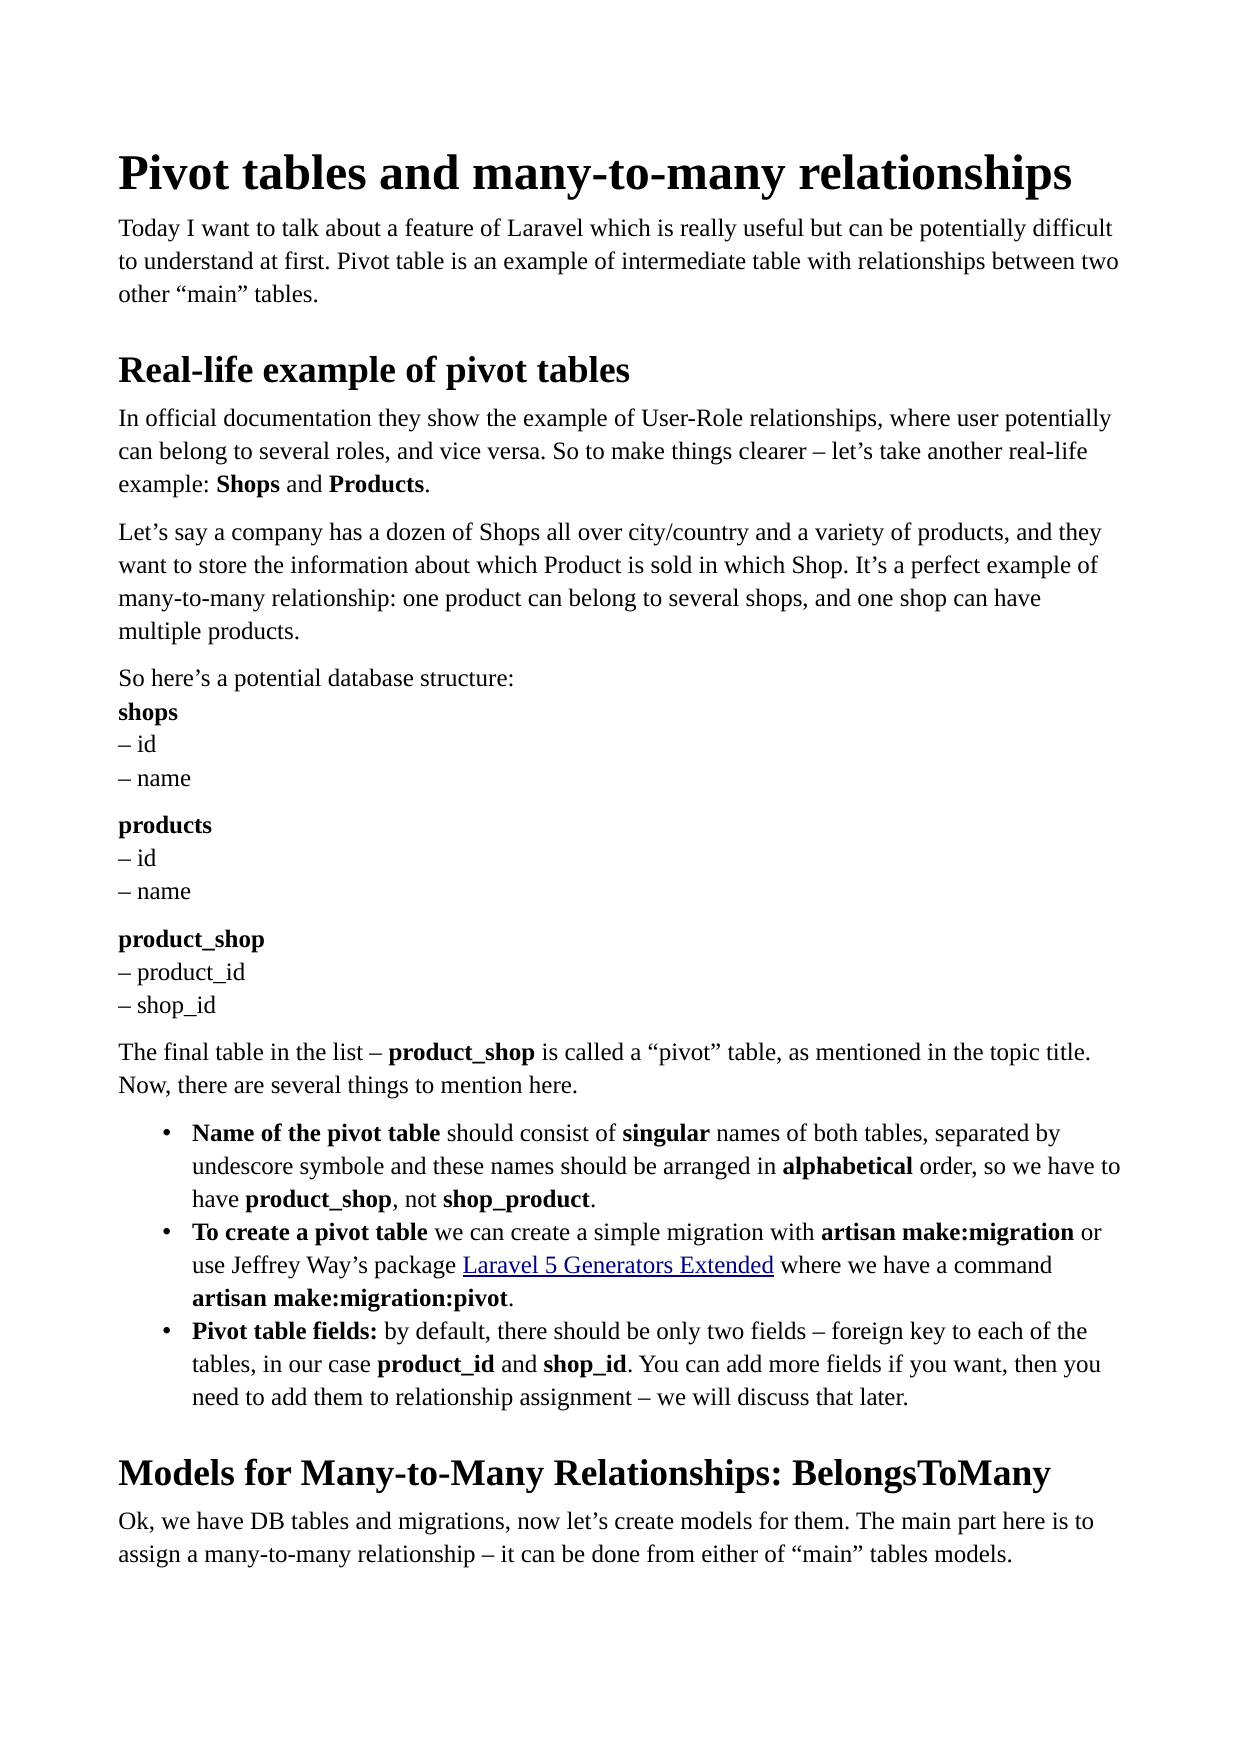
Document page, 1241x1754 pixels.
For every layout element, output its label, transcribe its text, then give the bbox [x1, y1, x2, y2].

text So here’s a potential database structure: shops – id – name [118, 663, 1122, 791]
list To create a pivot table we can create a simple migration with artisan make:migration or use Jeffrey Way’s package Laravel 5 Generators Extended where we have a command artisan make:migration:pivot. [162, 1217, 1122, 1312]
text Let’s say a company has a dozen of Shops all over city/country and a variety of products, and they want to store the information about which Product is sold in which Shop. It’s a perfect example of many-to-many relationship: one product can belong to several shops, and one shop can have multiple products. [118, 517, 1122, 645]
text The final table in the list – product_shop is called a “pivot” table, as mentioned in the topic title. Now, there are several things to mention here. [118, 1037, 1122, 1099]
text In official documentation they show the example of User-Role relationships, where user potentially can belong to several roles, and vice versa. So to make things clearer – let’s take another real-life example: Shops and Products. [118, 403, 1122, 498]
subtitle Real-life example of pivot tables [118, 348, 1122, 391]
text Today I want to talk about a feature of Laravel which is really useful but can be potentially difficult to understand at first. Pivot table is an example of intermediate table with relationships between two other “main” tables. [118, 213, 1122, 308]
text Ok, we have DB tables and migrations, now let’s create models for them. The main part here is to assign a many-to-many relationship – it can be done from either of “main” tables models. [118, 1506, 1122, 1568]
text products – id – name [118, 810, 1122, 905]
text product_shop – product_id – shop_id [118, 924, 1122, 1019]
subtitle Models for Many-to-Many Relationships: BelongsToMany [118, 1451, 1122, 1494]
subtitle Pivot tables and many-to-many relationships [118, 143, 1122, 201]
list Name of the pivot table should consist of singular names of both tables, separated by undescore symbole and these names should be arranged in alphabetical order, so we have to have product_shop, not shop_product. [162, 1118, 1122, 1213]
list Pivot table fields: by default, there should be only two fields – foreign key to each of the tables, in our case product_id and shop_id. You can add more fields if you want, then you need to add them to relationship assignment – we will discuss that later. [162, 1316, 1122, 1411]
